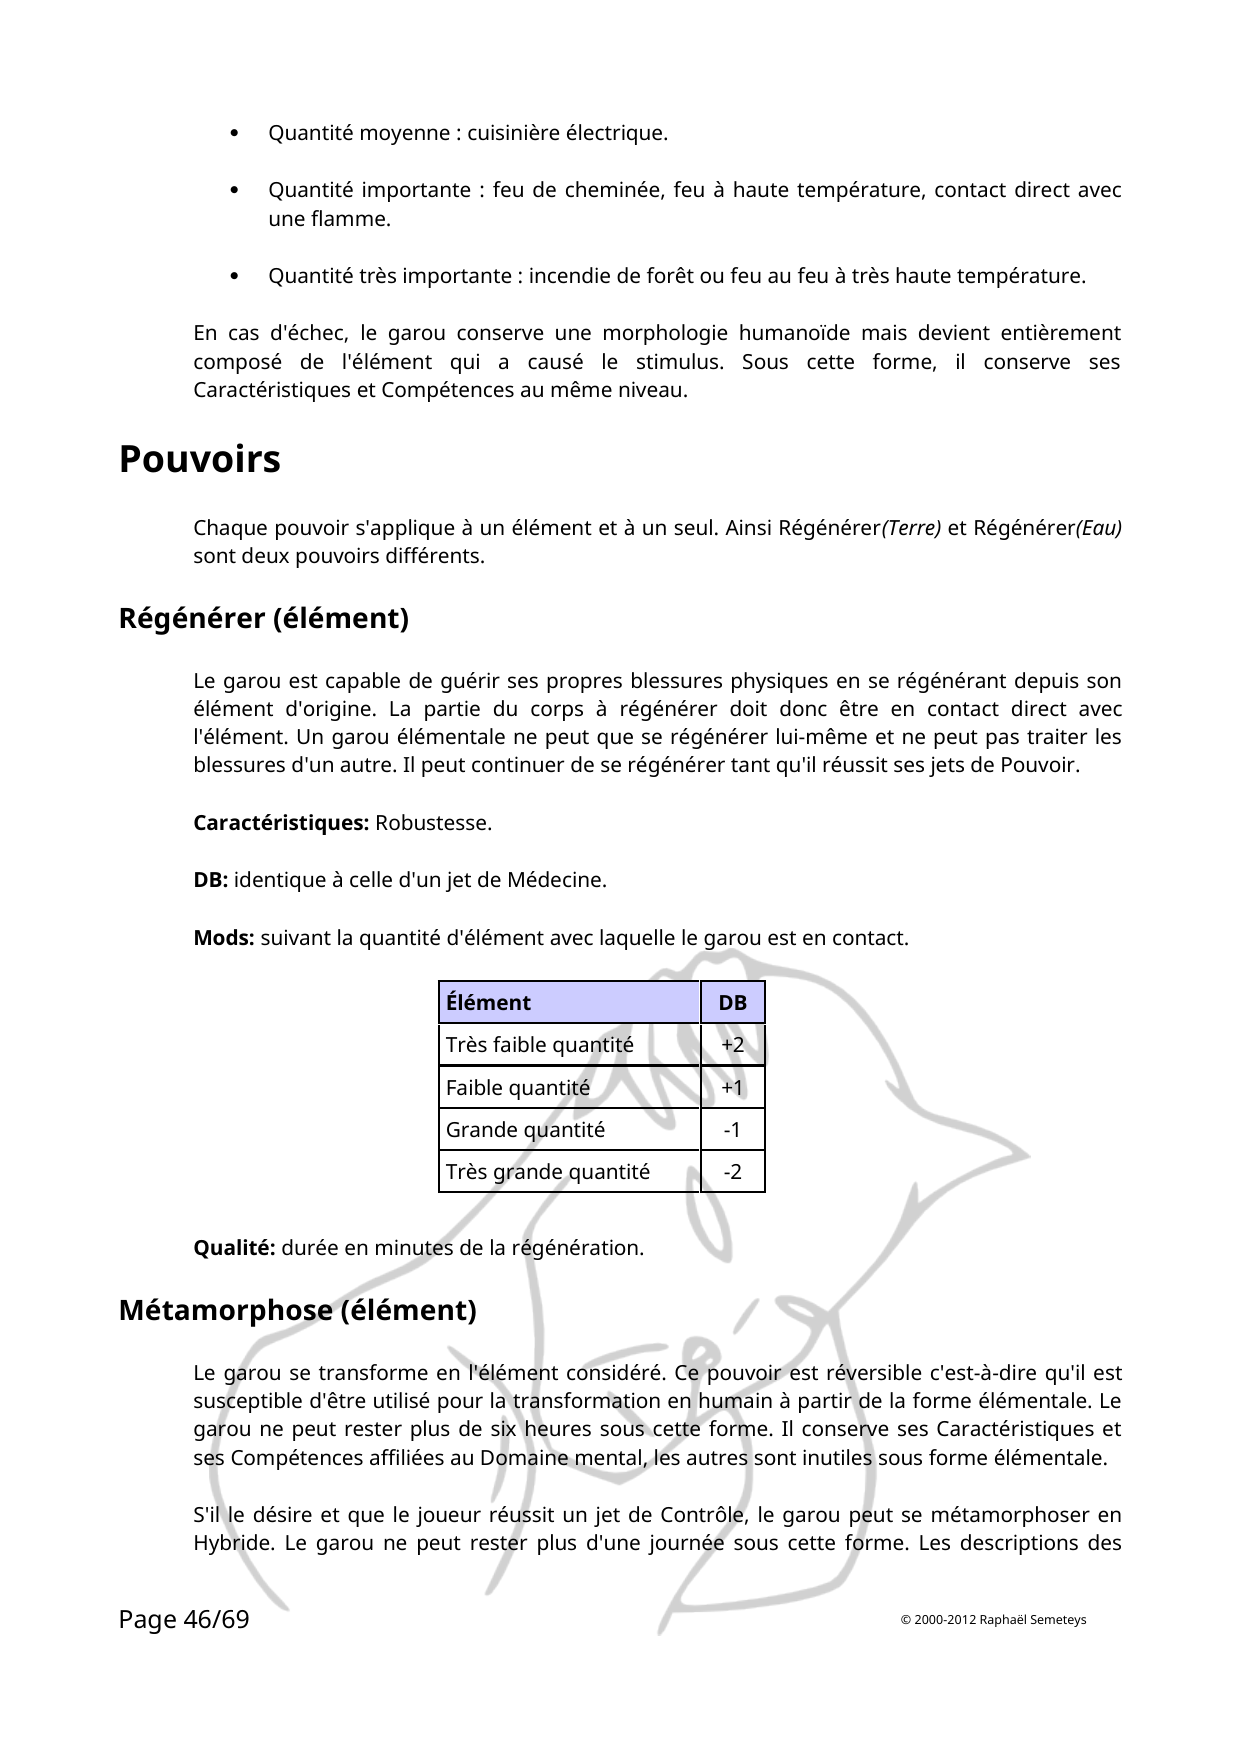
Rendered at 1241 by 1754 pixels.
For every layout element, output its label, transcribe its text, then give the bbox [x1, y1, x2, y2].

picture [220, 1329, 1021, 1358]
table_header Élément [440, 982, 699, 1022]
text Caractéristiques: Robustesse. [193, 808, 1047, 836]
list Quantité très importante : incendie de forêt ou feu au feu à très haute température. [231, 261, 1122, 289]
subtitle Régénérer (élément) [118, 598, 1122, 637]
table_cell Grande quantité [440, 1109, 699, 1149]
picture [220, 951, 1021, 1233]
text S'il le désire et que le joueur réussit un jet de Contrôle, le garou peut se métamorphoser en Hybride. Le garou ne peut rester plus d'une journée sous cette forme. Les descriptions des [193, 1500, 1124, 1557]
subtitle Métamorphose (élément) [118, 1290, 1122, 1329]
list Quantité moyenne : cuisinière électrique. [231, 118, 1122, 146]
subtitle Pouvoirs [118, 432, 1122, 483]
text DB: identique à celle d'un jet de Médecine. [193, 865, 1047, 894]
table_cell Très grande quantité [440, 1151, 699, 1191]
text En cas d'échec, le garou conserve une morphologie humanoïde mais devient entièrement composé de l'élément qui a causé le stimulus. Sous cette forme, il conserve ses Caractéristiques et Compétences au même niveau. [193, 318, 1122, 403]
table_header DB [702, 982, 764, 1022]
table_cell -2 [702, 1151, 764, 1191]
picture [220, 1471, 1021, 1500]
text Chaque pouvoir s'applique à un élément et à un seul. Ainsi Régénérer(Terre) et Régénérer(Eau) sont deux pouvoirs différents. [193, 513, 1122, 569]
text Le garou se transforme en l'élément considéré. Ce pouvoir est réversible c'est-à-dire qu'il est susceptible d'être utilisé pour la transformation en humain à partir de la forme élémentale. Le garou ne peut rester plus de six heures sous cette forme. Il conserve ses Caractéristiques et ses Compétences affiliées au Domaine mental, les autres sont inutiles sous forme élémentale. [193, 1358, 1124, 1471]
picture [220, 1557, 1021, 1636]
table_cell Très faible quantité [440, 1025, 699, 1064]
table_cell +1 [702, 1067, 764, 1107]
picture [220, 1261, 1021, 1290]
text Mods: suivant la quantité d'élément avec laquelle le garou est en contact. [193, 923, 1047, 951]
list Quantité importante : feu de cheminée, feu à haute température, contact direct avec une flamme. [231, 176, 1122, 232]
text Le garou est capable de guérir ses propres blessures physiques en se régénérant depuis son élément d'origine. La partie du corps à régénérer doit donc être en contact direct avec l'élément. Un garou élémentale ne peut que se régénérer lui-même et ne peut pas traiter les blessures d'un autre. Il peut continuer de se régénérer tant qu'il réussit ses jets de Pouvoir. [193, 666, 1124, 779]
table_cell Faible quantité [440, 1067, 699, 1107]
table_cell -1 [702, 1109, 764, 1149]
text Qualité: durée en minutes de la régénération. [193, 1233, 1047, 1261]
table_cell +2 [702, 1025, 764, 1064]
